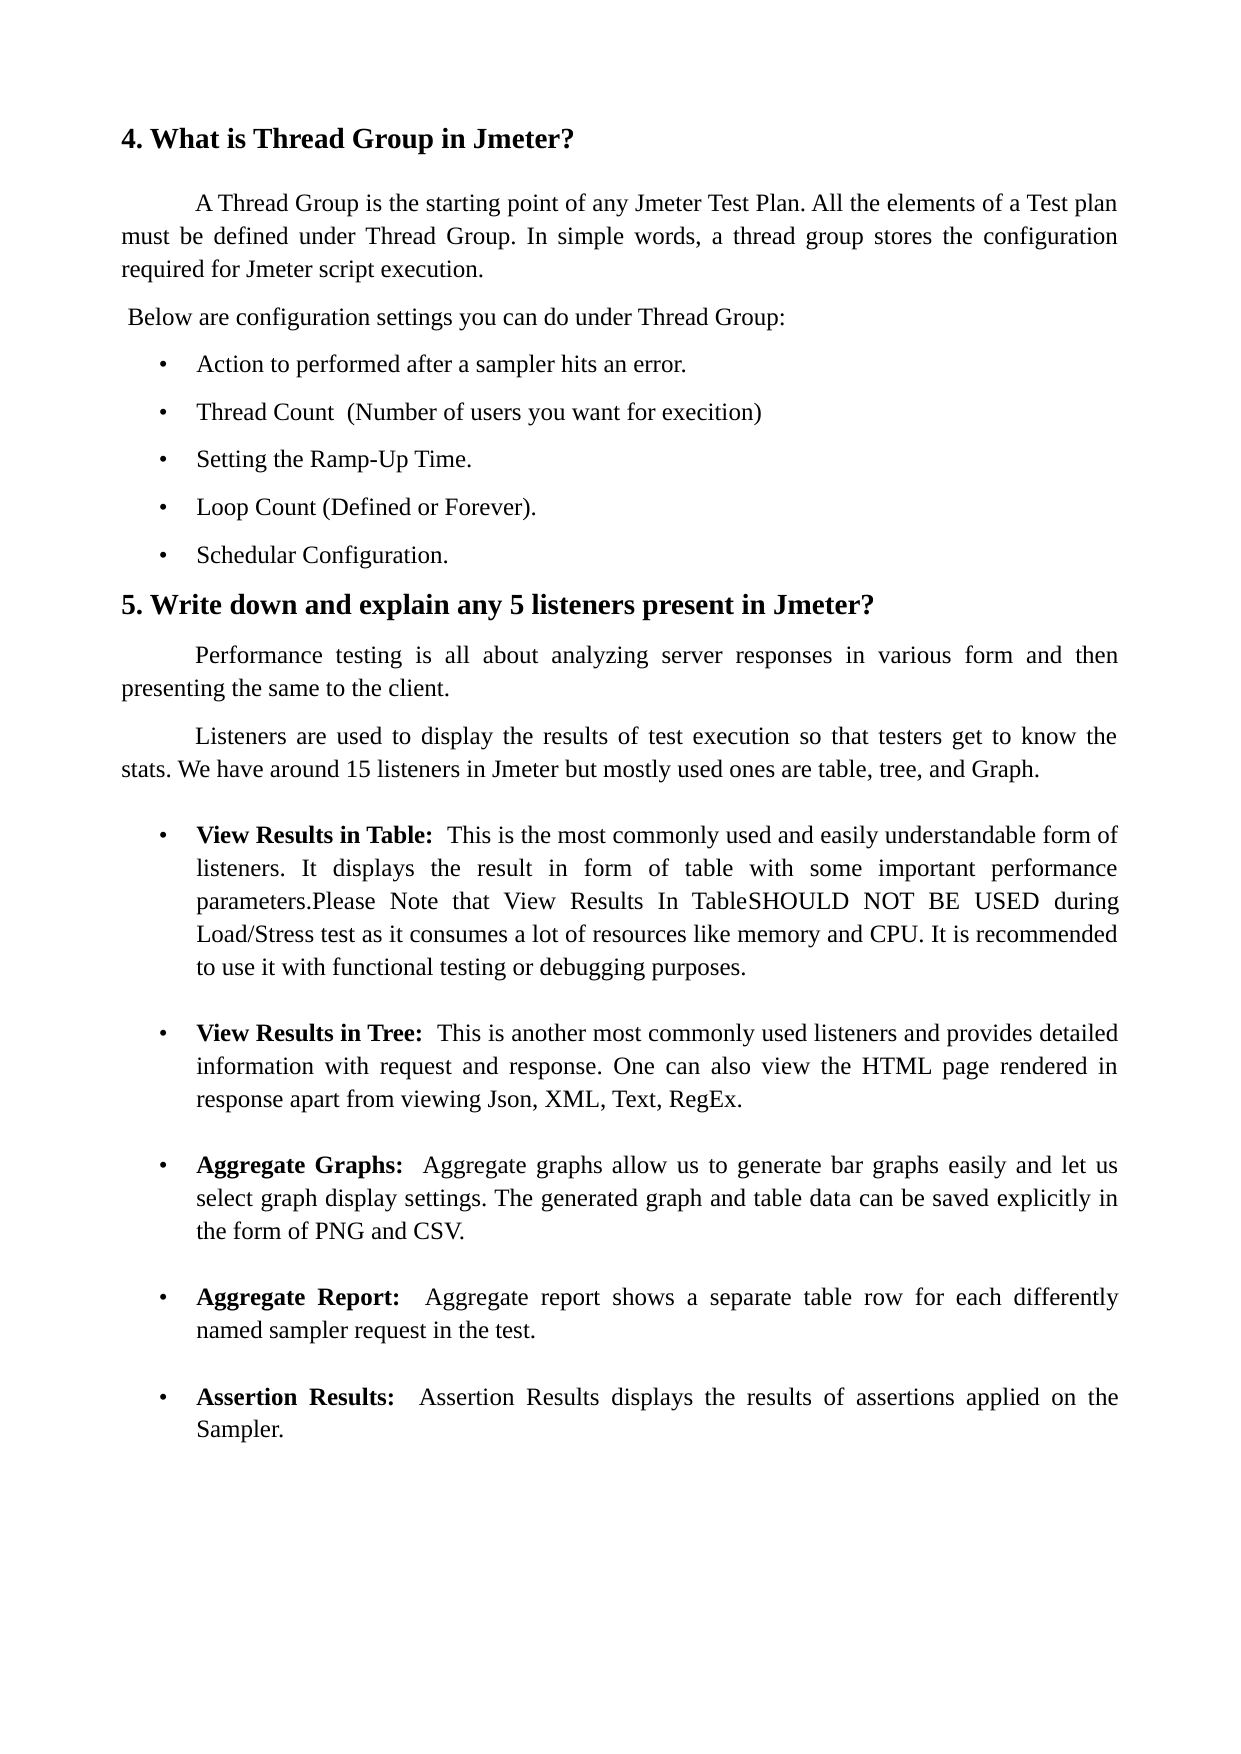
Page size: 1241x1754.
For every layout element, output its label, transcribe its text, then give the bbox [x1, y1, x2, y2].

list Loop Count (Defined or Forever). [158, 492, 1119, 521]
text A Thread Group is the starting point of any Jmeter Test Plan. All the elements of a Test plan must be defined under Thread Group. In simple words, a thread group stores the configuration required for Jmeter script execution. [121, 188, 1119, 283]
list Setting the Ramp-Up Time. [158, 444, 1119, 473]
subtitle Assertion Results: Assertion Results displays the results of assertions applied on the Sampler. [158, 1382, 1119, 1443]
text Listeners are used to display the results of test execution so that testers get to know the stats. We have around 15 listeners in Jmeter but mostly used ones are table, tree, and Graph. [121, 721, 1119, 783]
subtitle Aggregate Graphs: Aggregate graphs allow us to generate bar graphs easily and let us select graph display settings. The generated graph and table data can be saved explicitly in the form of PNG and CSV. [158, 1150, 1119, 1245]
list Schedular Configuration. [158, 540, 1119, 568]
list View Results in Tree: This is another most commonly used listeners and provides detailed information with request and response. One can also view the HTML page rendered in response apart from viewing Json, XML, Text, RegEx. [158, 1018, 1119, 1113]
list Action to performed after a sampler hits an error. [158, 349, 1119, 378]
text 4. What is Thread Group in Jmeter? [121, 121, 1119, 154]
text Below are configuration settings you can do under Thread Group: [121, 302, 1119, 331]
list Thread Count (Number of users you want for execition) [158, 397, 1119, 426]
subtitle Aggregate Report: Aggregate report shows a separate table row for each differently named sampler request in the test. [158, 1282, 1119, 1344]
list View Results in Table: This is the most commonly used and easily understandable form of listeners. It displays the result in form of table with some important performance parameters.Please Note that View Results In TableSHOULD NOT BE USED during Load/Stress test as it consumes a lot of resources like memory and CPU. It is recommended to use it with functional testing or debugging purposes. [158, 820, 1119, 981]
text Performance testing is all about analyzing server responses in various form and then presenting the same to the client. [121, 641, 1119, 702]
text 5. Write down and explain any 5 listeners present in Jmeter? [121, 587, 1119, 621]
